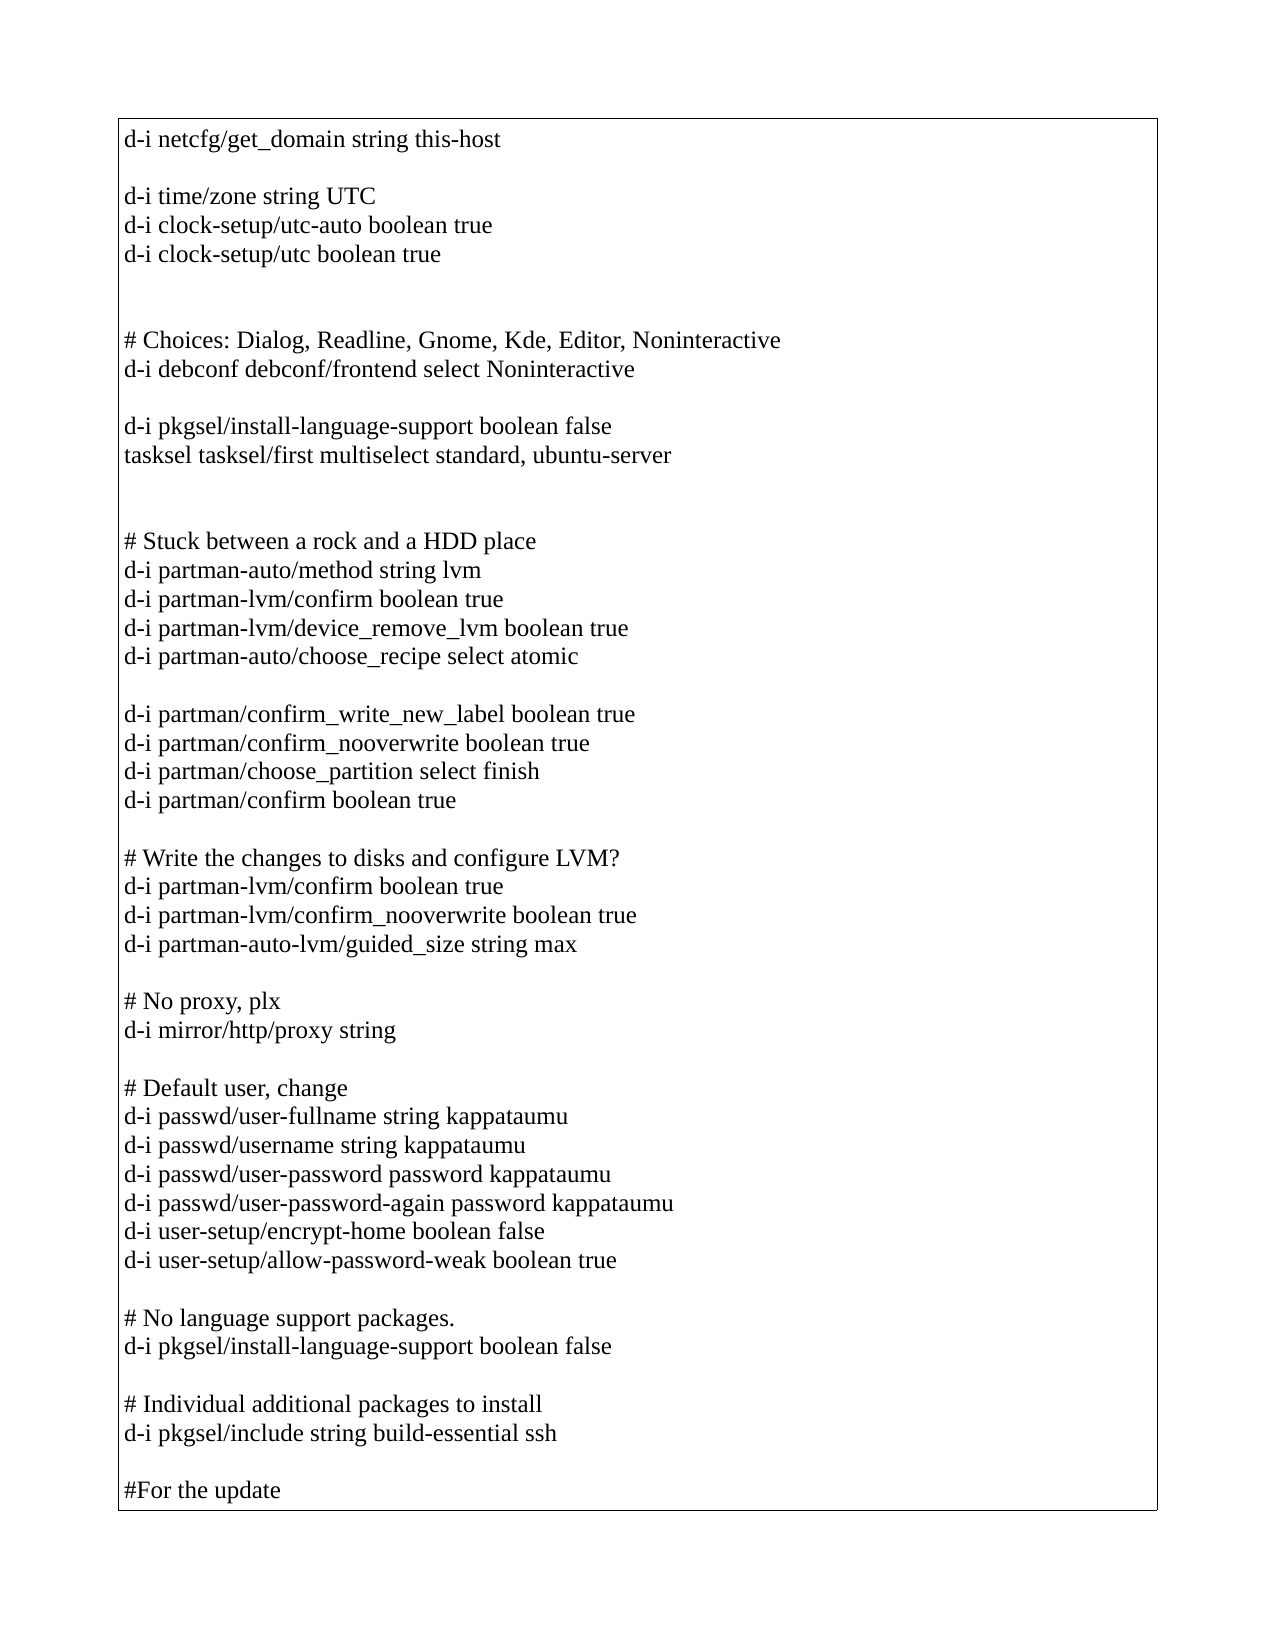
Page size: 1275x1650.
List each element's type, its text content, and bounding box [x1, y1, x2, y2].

table_header d-i netcfg/get_domain string this-host d-i time/zone string UTC d-i clock-setup/utc-auto boolean true d-i clock-setup/utc boolean true # Choices: Dialog, Readline, Gnome, Kde, Editor, Noninteractive d-i debconf debconf/frontend select Noninteractive d-i pkgsel/install-language-support boolean false tasksel tasksel/first multiselect standard, ubuntu-server # Stuck between a rock and a HDD place d-i partman-auto/method string lvm d-i partman-lvm/confirm boolean true d-i partman-lvm/device_remove_lvm boolean true d-i partman-auto/choose_recipe select atomic d-i partman/confirm_write_new_label boolean true d-i partman/confirm_nooverwrite boolean true d-i partman/choose_partition select finish d-i partman/confirm boolean true # Write the changes to disks and configure LVM? d-i partman-lvm/confirm boolean true d-i partman-lvm/confirm_nooverwrite boolean true d-i partman-auto-lvm/guided_size string max # No proxy, plx d-i mirror/http/proxy string # Default user, change d-i passwd/user-fullname string kappataumu d-i passwd/username string kappataumu d-i passwd/user-password password kappataumu d-i passwd/user-password-again password kappataumu d-i user-setup/encrypt-home boolean false d-i user-setup/allow-password-weak boolean true # No language support packages. d-i pkgsel/install-language-support boolean false # Individual additional packages to install d-i pkgsel/include string build-essential ssh #For the update [119, 119, 1157, 1510]
